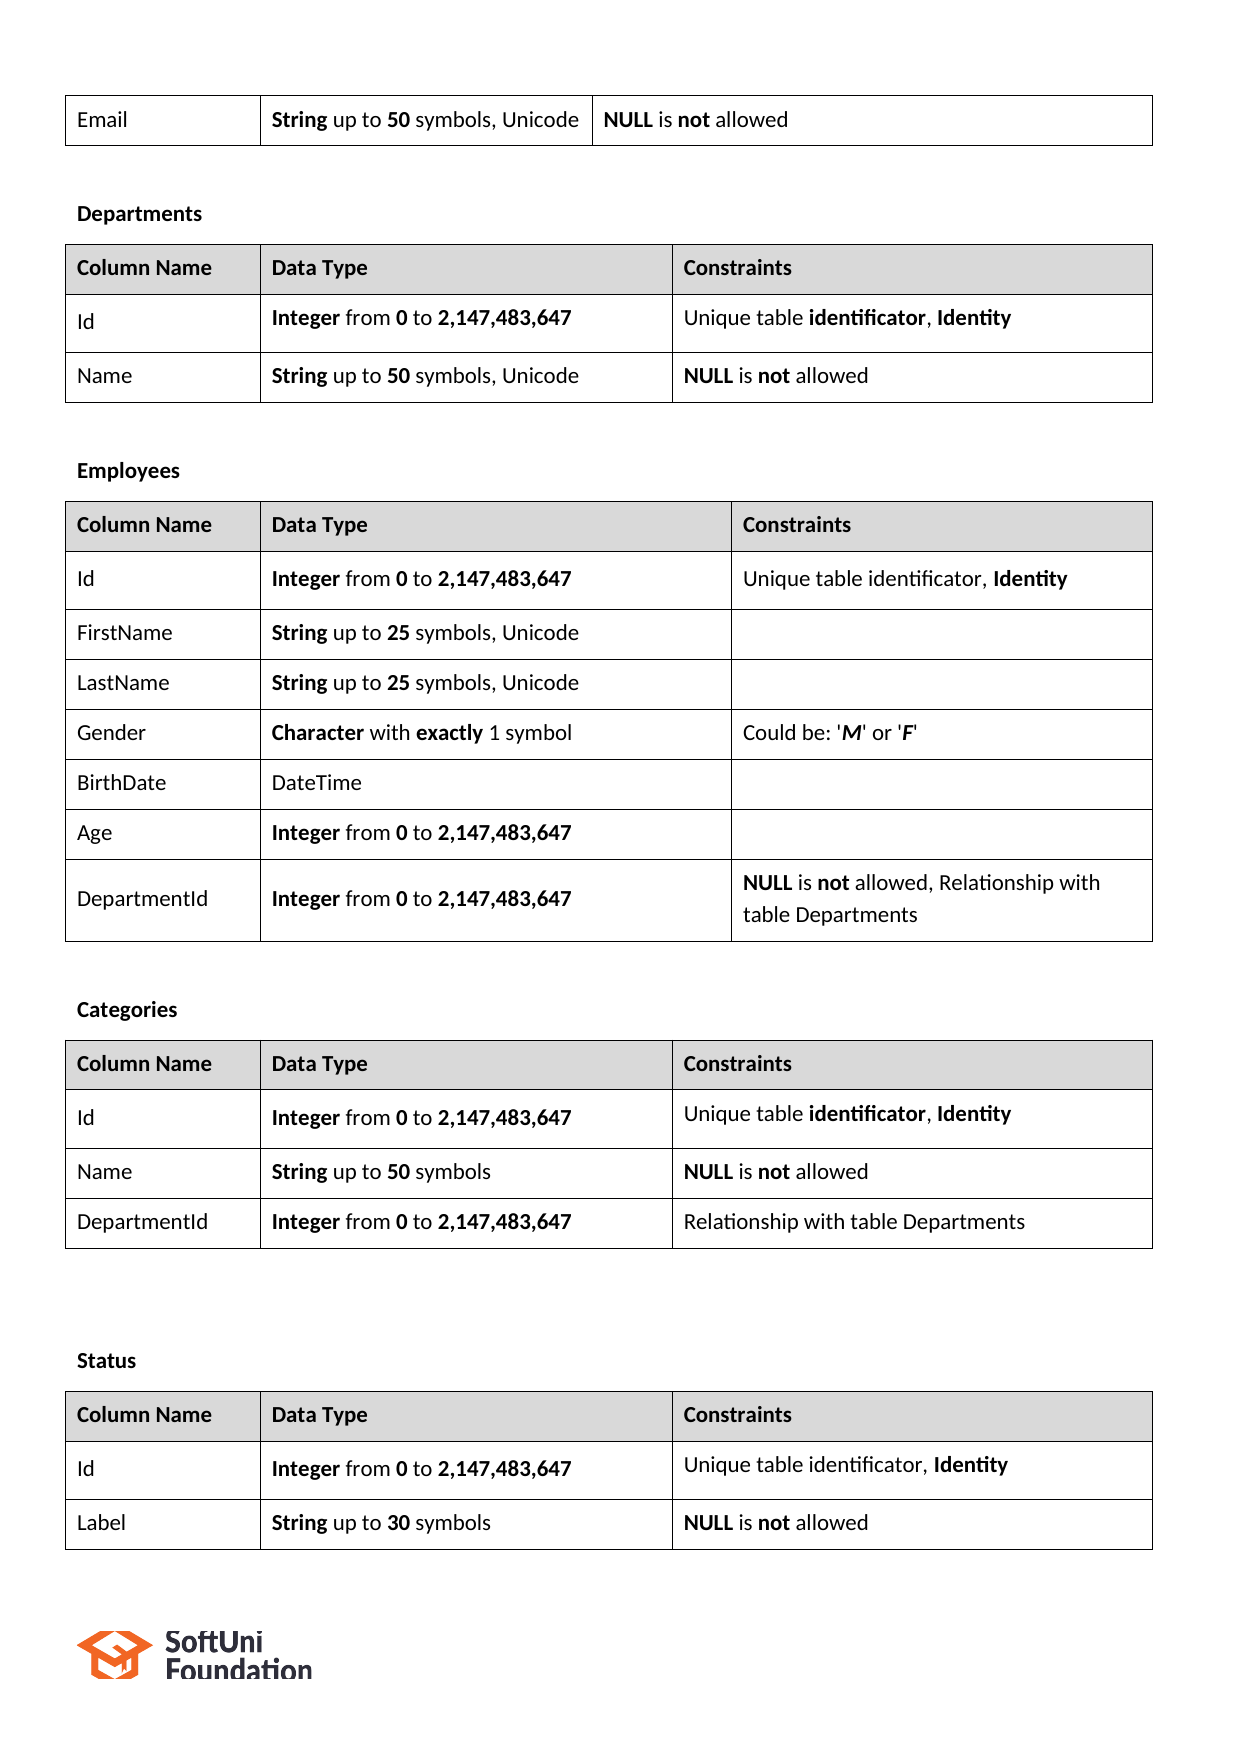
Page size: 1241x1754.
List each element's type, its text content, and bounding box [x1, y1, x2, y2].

table_cell Character with exactly 1 symbol [261, 710, 731, 759]
table_header Column Name [66, 1392, 260, 1441]
table_header Data Type [261, 1392, 672, 1441]
table_cell Unique table identificator, Identity [732, 552, 1152, 609]
table_cell String up to 50 symbols [261, 1149, 672, 1198]
table_header Constraints [732, 502, 1152, 551]
table_cell Name [66, 353, 260, 402]
table_cell String up to 30 symbols [261, 1500, 672, 1549]
table_cell Id [66, 1090, 260, 1148]
table_cell String up to 50 symbols, Unicode [261, 353, 672, 402]
table_cell NULL is not allowed [593, 96, 1152, 145]
table_header Constraints [673, 245, 1152, 294]
table_cell Label [66, 1500, 260, 1549]
table_cell NULL is not allowed [673, 353, 1152, 402]
table_cell String up to 25 symbols, Unicode [261, 660, 731, 709]
text Employees [77, 456, 1163, 484]
table_cell DepartmentId [66, 860, 260, 941]
table_cell [732, 810, 1152, 859]
table_header Data Type [261, 502, 731, 551]
table_cell [732, 660, 1152, 709]
table_cell Gender [66, 710, 260, 759]
table_header Column Name [66, 245, 260, 294]
table_header Constraints [673, 1041, 1152, 1089]
table_cell Integer from 0 to 2,147,483,647 [261, 1442, 672, 1499]
table_cell Age [66, 810, 260, 859]
table_cell Unique table identificator, Identity [673, 1090, 1152, 1148]
table_cell Integer from 0 to 2,147,483,647 [261, 552, 731, 609]
table_cell Unique table identificator, Identity [673, 1442, 1152, 1499]
table_cell Integer from 0 to 2,147,483,647 [261, 860, 731, 941]
table_cell Id [66, 1442, 260, 1499]
table_cell Integer from 0 to 2,147,483,647 [261, 1199, 672, 1247]
table_cell NULL is not allowed [673, 1500, 1152, 1549]
text Departments [77, 199, 1163, 227]
table_cell NULL is not allowed, Relationship with table Departments [732, 860, 1152, 941]
table_cell [732, 760, 1152, 809]
table_cell [732, 610, 1152, 659]
table_cell LastName [66, 660, 260, 709]
table_cell DateTime [261, 760, 731, 809]
table_cell Relationship with table Departments [673, 1199, 1152, 1247]
table_header Constraints [673, 1392, 1152, 1441]
table_cell String up to 25 symbols, Unicode [261, 610, 731, 659]
table_header Column Name [66, 502, 260, 551]
table_cell FirstName [66, 610, 260, 659]
text Categories [77, 995, 1163, 1023]
table_cell Id [66, 552, 260, 609]
table_header Column Name [66, 1041, 260, 1089]
table_cell DepartmentId [66, 1199, 260, 1247]
table_header Data Type [261, 1041, 672, 1089]
table_cell Id [66, 295, 260, 352]
table_cell Email [66, 96, 260, 145]
picture [76, 1631, 312, 1679]
table_header Data Type [261, 245, 672, 294]
table_cell Integer from 0 to 2,147,483,647 [261, 295, 672, 352]
table_cell Integer from 0 to 2,147,483,647 [261, 810, 731, 859]
table_cell Could be: 'M' or 'F' [732, 710, 1152, 759]
table_cell BirthDate [66, 760, 260, 809]
table_cell String up to 50 symbols, Unicode [261, 96, 592, 145]
table_cell Name [66, 1149, 260, 1198]
table_cell Integer from 0 to 2,147,483,647 [261, 1090, 672, 1148]
text Status [77, 1346, 1163, 1374]
table_cell NULL is not allowed [673, 1149, 1152, 1198]
table_cell Unique table identificator, Identity [673, 295, 1152, 352]
